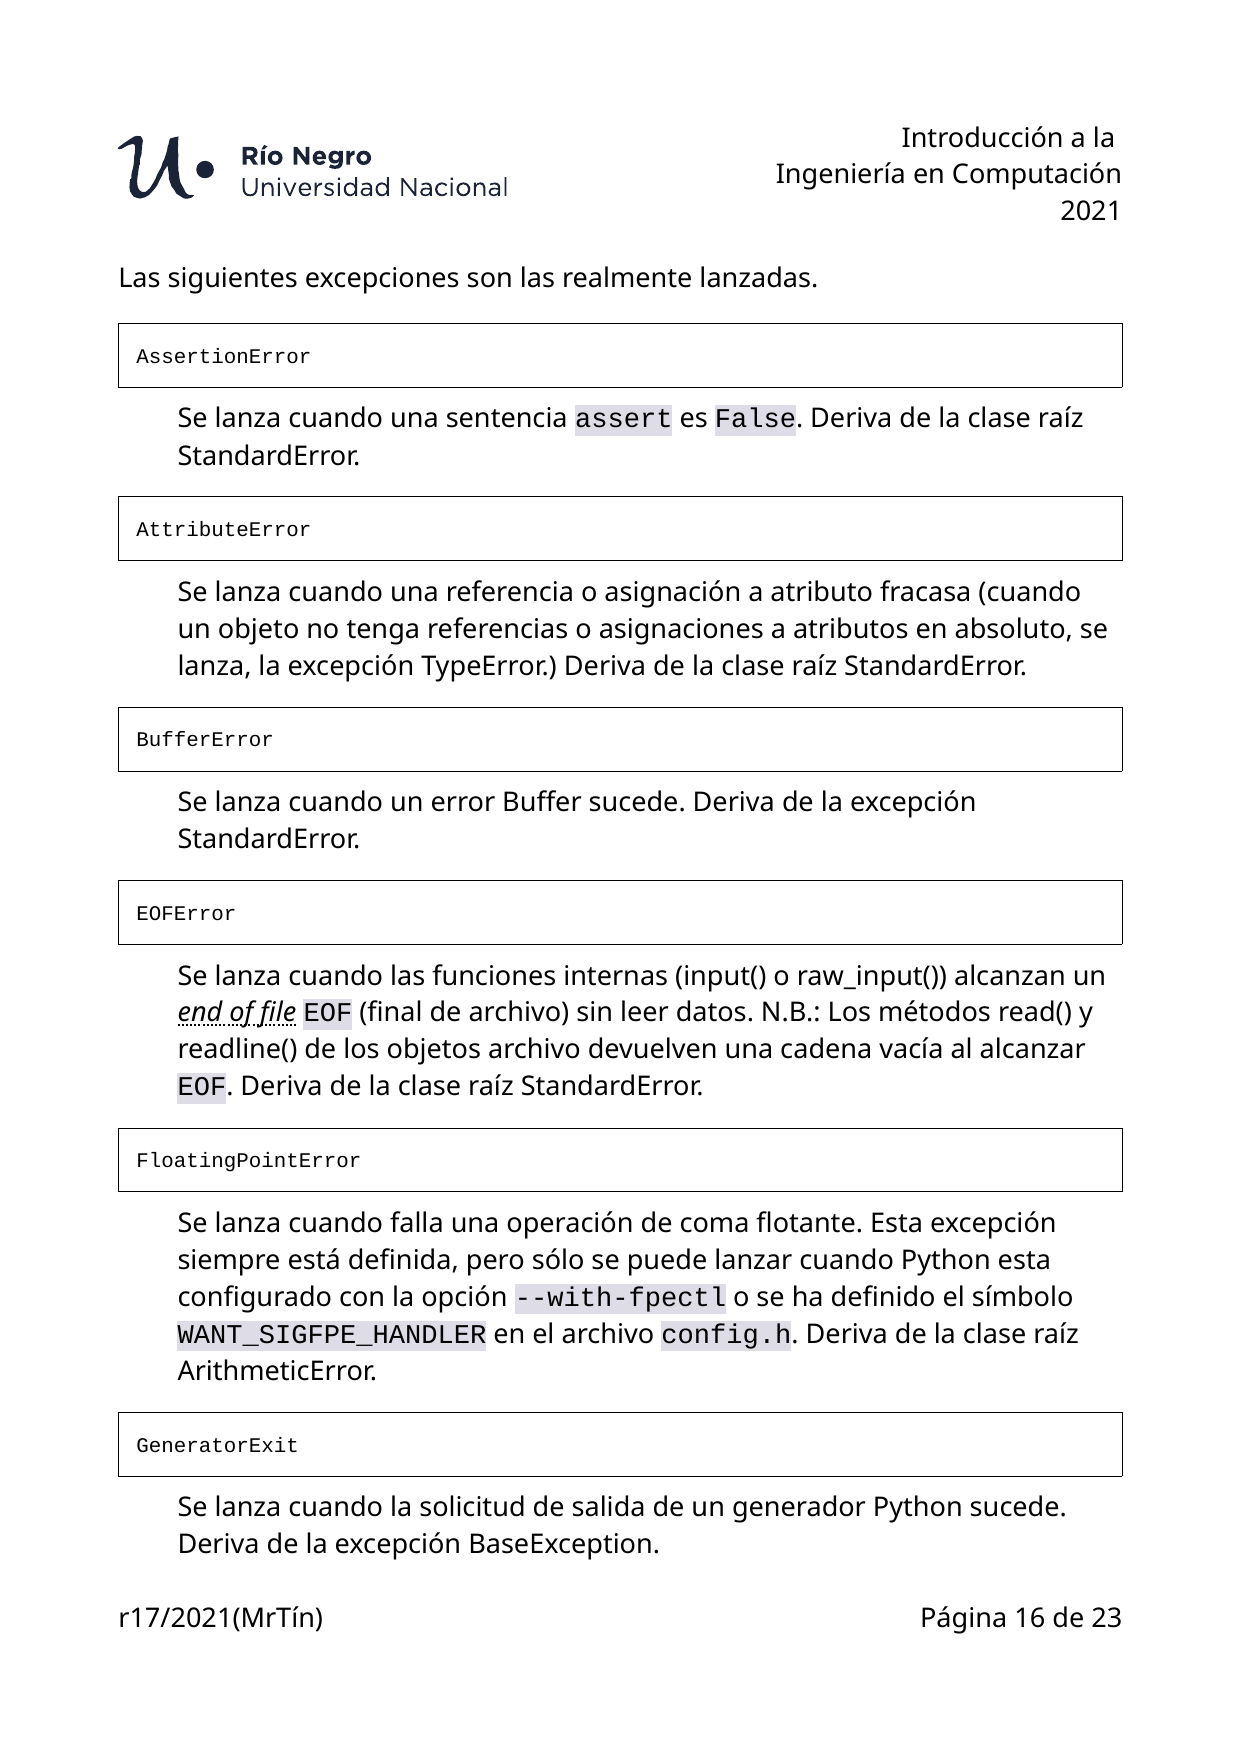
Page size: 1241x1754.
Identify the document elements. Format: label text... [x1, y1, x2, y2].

text BufferError [119, 708, 1122, 771]
text AttributeError [119, 497, 1122, 560]
text FloatingPointError [119, 1129, 1122, 1191]
text GeneratorExit [119, 1413, 1122, 1476]
list Se lanza cuando falla una operación de coma flotante. Esta excepción siempre está definida, pero sólo se puede lanzar cuando Python esta configurado con la opción --with-fpectl o se ha definido el símbolo WANT_SIGFPE_HANDLER en el archivo config.h. Deriva de la clase raíz ArithmeticError. [177, 1203, 1122, 1388]
text Las siguientes excepciones son las realmente lanzadas. [118, 258, 1122, 295]
list Se lanza cuando una referencia o asignación a atributo fracasa (cuando un objeto no tenga referencias o asignaciones a atributos en absoluto, se lanza, la excepción TypeError.) Deriva de la clase raíz StandardError. [177, 572, 1122, 683]
list Se lanza cuando una sentencia assert es False. Deriva de la clase raíz StandardError. [177, 399, 1122, 473]
list Se lanza cuando las funciones internas (input() o raw_input()) alcanzan un end of file EOF (final de archivo) sin leer datos. N.B.: Los métodos read() y readline() de los objetos archivo devuelven una cadena vacía al alcanzar EOF. Deriva de la clase raíz StandardError. [177, 956, 1122, 1104]
text AssertionError [119, 324, 1122, 387]
list Se lanza cuando un error Buffer sucede. Deriva de la excepción StandardError. [177, 783, 1122, 856]
text EOFError [119, 881, 1122, 944]
list Se lanza cuando la solicitud de salida de un generador Python sucede. Deriva de la excepción BaseException. [177, 1488, 1122, 1562]
